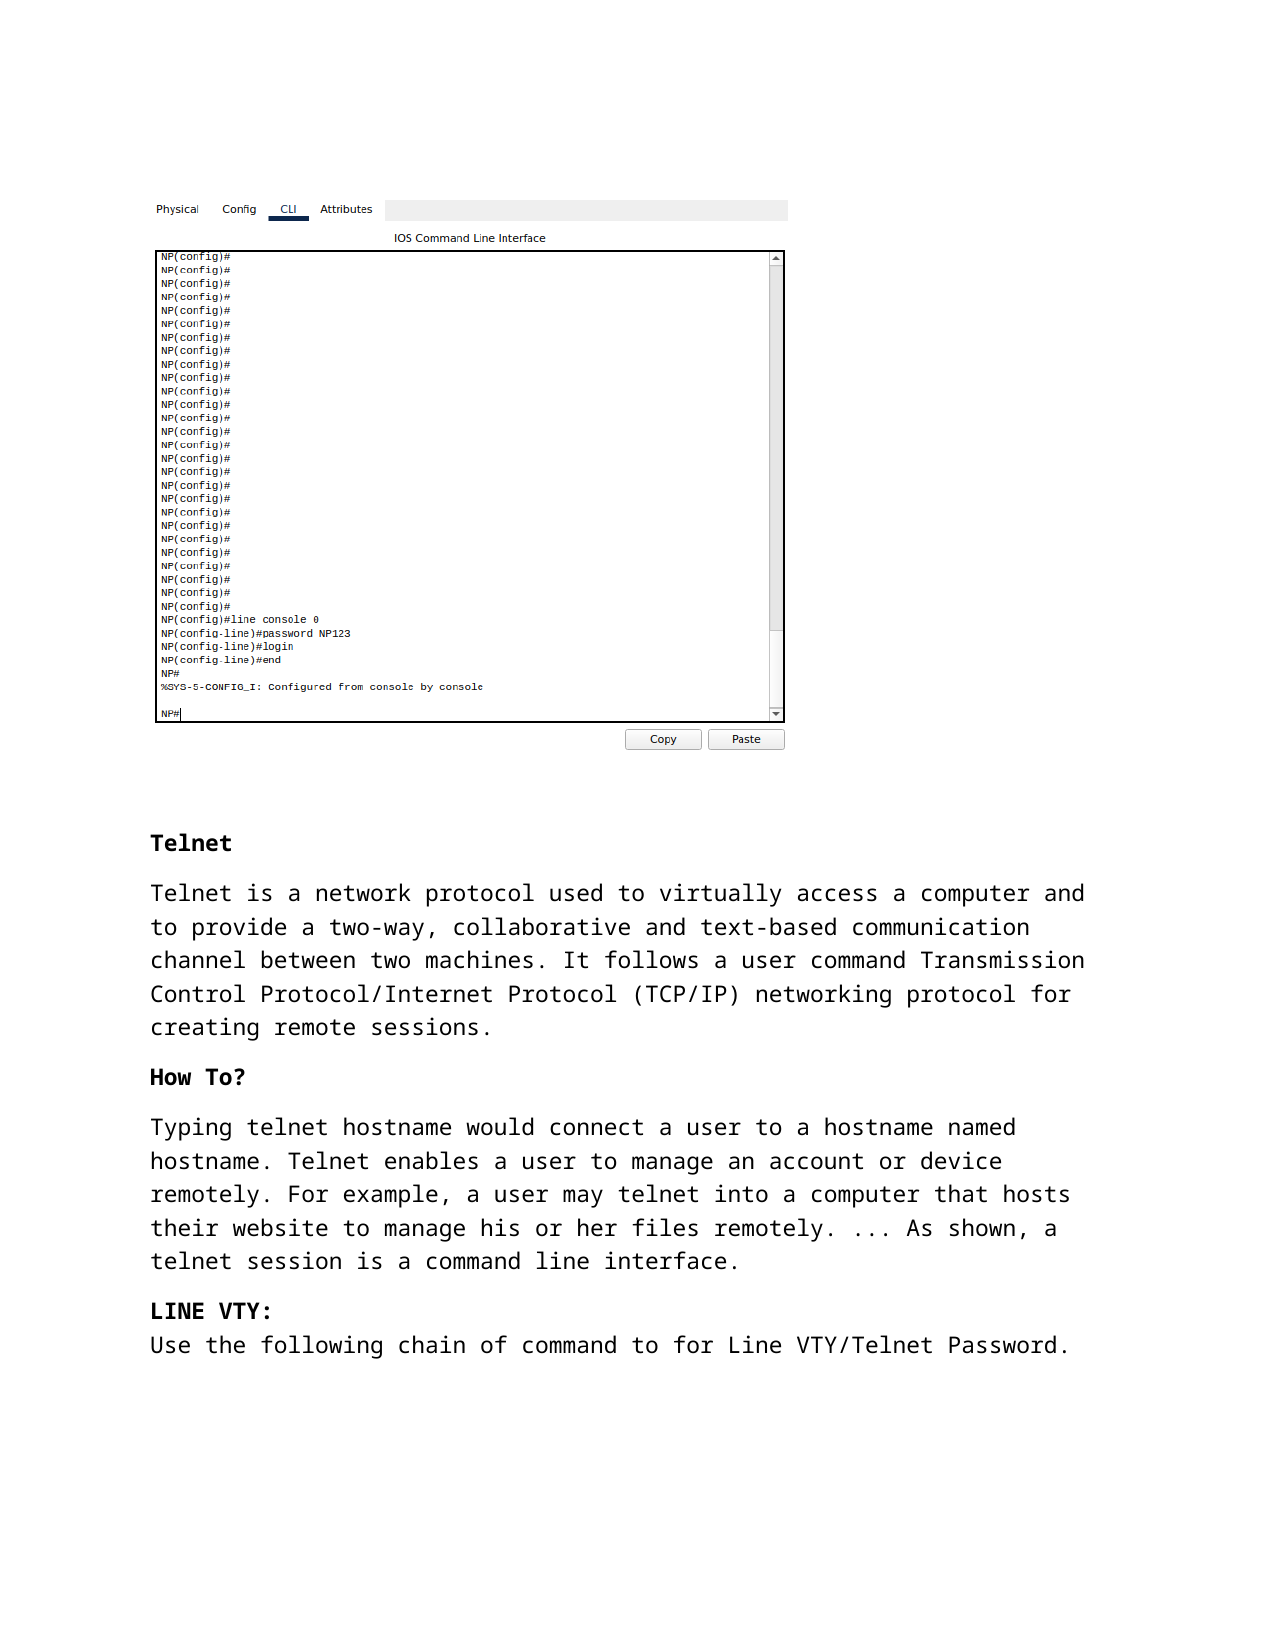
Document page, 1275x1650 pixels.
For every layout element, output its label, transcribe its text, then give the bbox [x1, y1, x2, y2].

picture [150, 200, 788, 759]
text Typing telnet hostname would connect a user to a hostname named hostname. Telnet enables a user to manage an account or device remotely. For example, a user may telnet into a computer that hosts their website to manage his or her files remotely. ... As shown, a telnet session is a command line interface. [150, 1111, 1125, 1276]
text Telnet is a network protocol used to virtually access a computer and to provide a two-way, collaborative and text-based communication channel between two machines. It follows a user command Transmission Control Protocol/Internet Protocol (TCP/IP) networking protocol for creating remote sessions. [150, 877, 1125, 1042]
text How To? [150, 1061, 1125, 1092]
text Telnet [150, 827, 1125, 858]
text LINE VTY: Use the following chain of command to for Line VTY/Telnet Password. [150, 1295, 1125, 1360]
